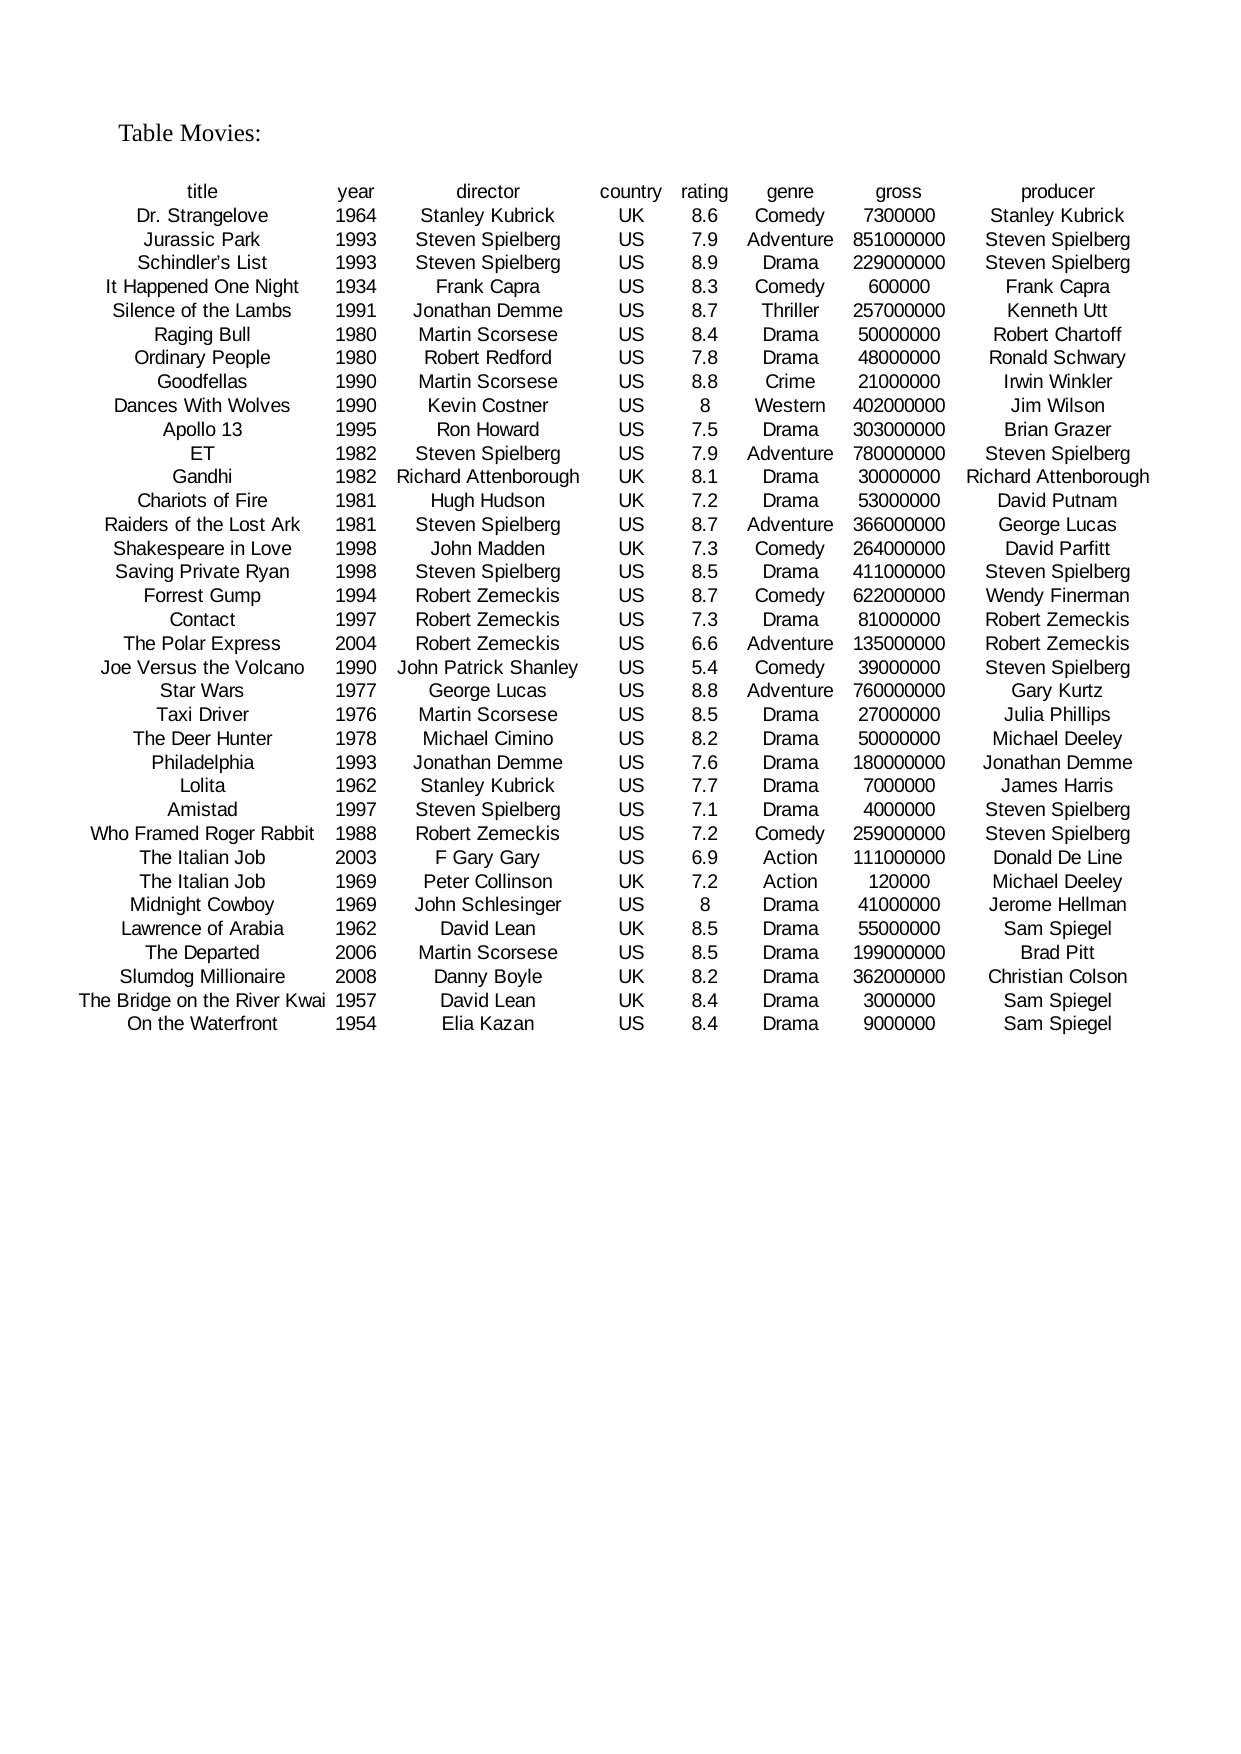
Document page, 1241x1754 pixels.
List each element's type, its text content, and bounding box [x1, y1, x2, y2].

text Table Movies: [118, 118, 1122, 147]
